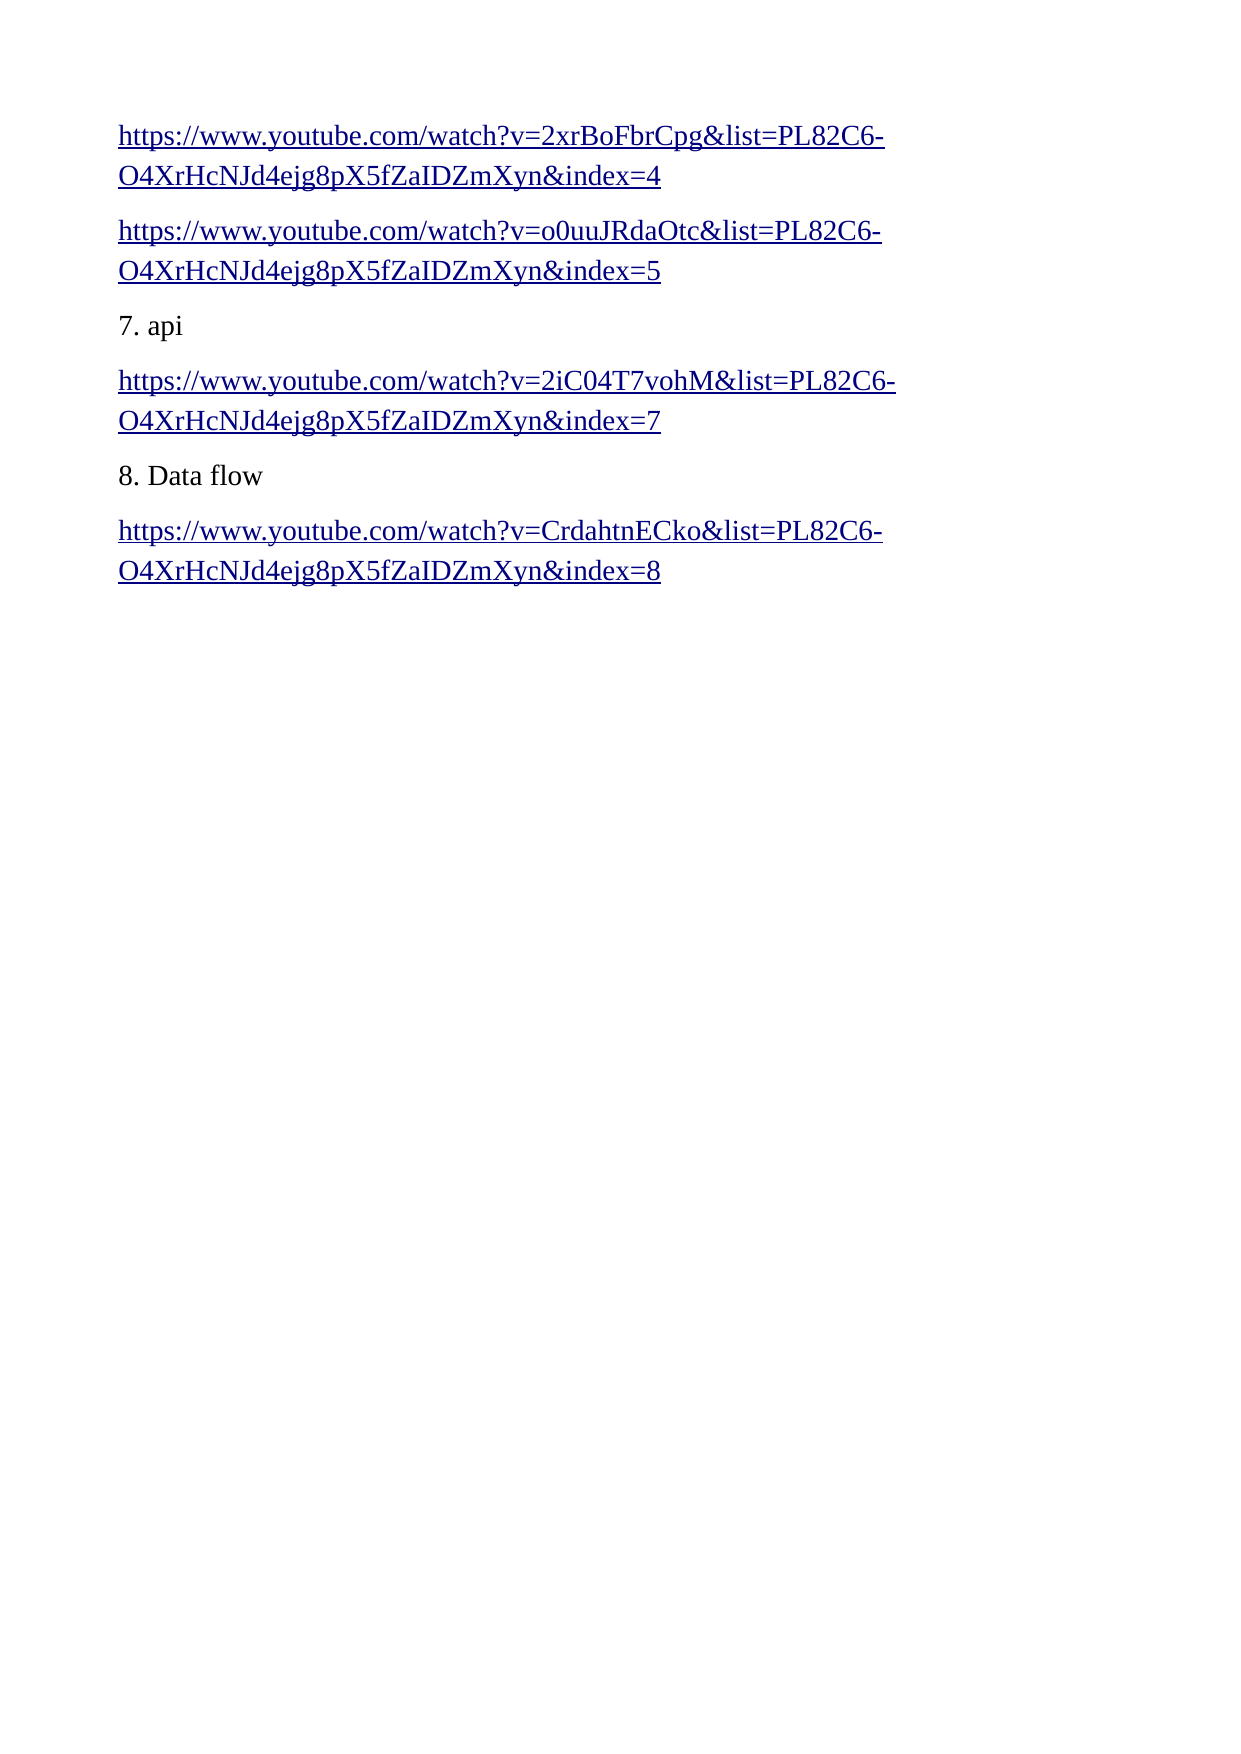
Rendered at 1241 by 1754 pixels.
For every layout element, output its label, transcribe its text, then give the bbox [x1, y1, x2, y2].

text https://www.youtube.com/watch?v=o0uuJRdaOtc&list=PL82C6-O4XrHcNJd4ejg8pX5fZaIDZmXyn&index=5 [118, 213, 1122, 287]
text https://www.youtube.com/watch?v=CrdahtnECko&list=PL82C6-O4XrHcNJd4ejg8pX5fZaIDZmXyn&index=8 [118, 513, 1122, 586]
text 8. Data flow [118, 458, 1122, 491]
text https://www.youtube.com/watch?v=2iC04T7vohM&list=PL82C6-O4XrHcNJd4ejg8pX5fZaIDZmXyn&index=7 [118, 363, 1122, 437]
text 7. api [118, 308, 1122, 342]
text https://www.youtube.com/watch?v=2xrBoFbrCpg&list=PL82C6-O4XrHcNJd4ejg8pX5fZaIDZmXyn&index=4 [118, 118, 1122, 192]
